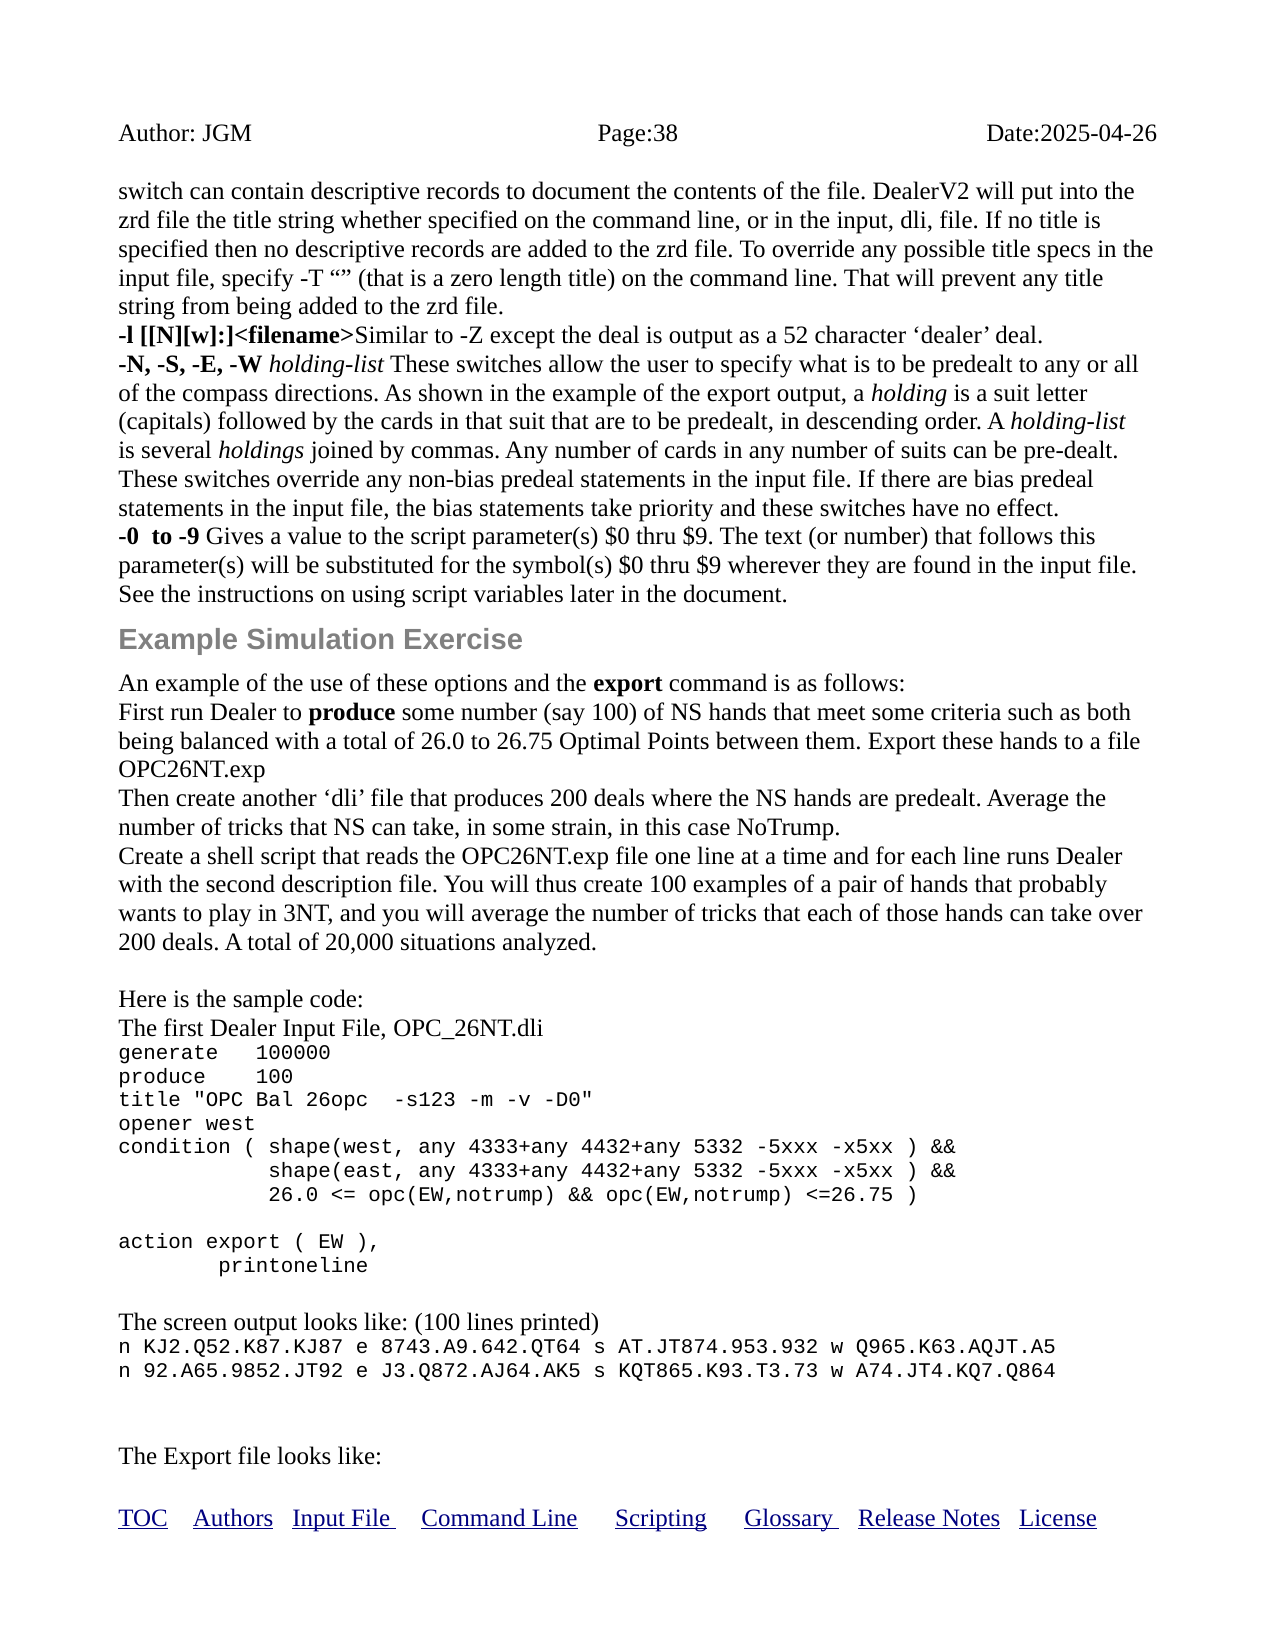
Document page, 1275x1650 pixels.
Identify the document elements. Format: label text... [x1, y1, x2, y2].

text Here is the sample code: [118, 984, 1157, 1013]
text -N, -S, -E, -W holding-list These switches allow the user to specify what is to be predealt to any or all of the compass directions. As shown in the example of the export output, a holding is a suit letter (capitals) followed by the cards in that suit that are to be predealt, in descending order. A holding-list [118, 349, 1157, 435]
text n KJ2.Q52.K87.KJ87 e 8743.A9.642.QT64 s AT.JT874.953.932 w Q965.K63.AQJT.A5 [118, 1336, 1157, 1359]
text Create a shell script that reads the OPC26NT.exp file one line at a time and for each line runs Dealer with the second description file. You will thus create 100 examples of a pair of hands that probably wants to play in 3NT, and you will average the number of tricks that each of those hands can take over 200 deals. A total of 20,000 situations analyzed. [118, 841, 1157, 956]
text The Export file looks like: [118, 1441, 1157, 1469]
text produce 100 [118, 1066, 1157, 1089]
text -0 to -9 Gives a value to the script parameter(s) $0 thru $9. The text (or number) that follows this parameter(s) will be substituted for the symbol(s) $0 thru $9 wherever they are found in the input file. See the instructions on using script variables later in the document. [118, 521, 1157, 608]
text is several holdings joined by commas. Any number of cards in any number of suits can be pre-dealt. [118, 435, 1157, 464]
subtitle Example Simulation Exercise [118, 622, 1157, 656]
text switch can contain descriptive records to document the contents of the file. DealerV2 will put into the zrd file the title string whether specified on the command line, or in the input, dli, file. If no title is specified then no descriptive records are added to the zrd file. To override any possible title specs in the input file, specify -T “” (that is a zero length title) on the command line. That will prevent any title string from being added to the zrd file. [118, 176, 1157, 320]
text Then create another ‘dli’ file that produces 200 deals where the NS hands are predealt. Average the number of tricks that NS can take, in some strain, in this case NoTrump. [118, 783, 1157, 841]
text These switches override any non-bias predeal statements in the input file. If there are bias predeal statements in the input file, the bias statements take priority and these switches have no effect. [118, 464, 1157, 521]
text The screen output looks like: (100 lines printed) [118, 1307, 1157, 1336]
text title "OPC Bal 26opc -s123 -m -v -D0" [118, 1089, 1157, 1113]
text The first Dealer Input File, OPC_26NT.dli [118, 1013, 1157, 1042]
text printoneline [118, 1255, 1157, 1278]
text -l [[N][w]:]<filename>Similar to -Z except the deal is output as a 52 character ‘dealer’ deal. [118, 320, 1157, 349]
text generate 100000 [118, 1042, 1157, 1066]
text shape(east, any 4333+any 4432+any 5332 -5xxx -x5xx ) && [118, 1160, 1157, 1184]
text condition ( shape(west, any 4333+any 4432+any 5332 -5xxx -x5xx ) && [118, 1137, 1157, 1160]
text action export ( EW ), [118, 1231, 1157, 1255]
text n 92.A65.9852.JT92 e J3.Q872.AJ64.AK5 s KQT865.K93.T3.73 w A74.JT4.KQ7.Q864 [118, 1359, 1157, 1383]
text 26.0 <= opc(EW,notrump) && opc(EW,notrump) <=26.75 ) [118, 1184, 1157, 1207]
text An example of the use of these options and the export command is as follows: [118, 668, 1157, 697]
text First run Dealer to produce some number (say 100) of NS hands that meet some criteria such as both being balanced with a total of 26.0 to 26.75 Optimal Points between them. Export these hands to a file OPC26NT.exp [118, 697, 1157, 783]
text opener west [118, 1113, 1157, 1137]
